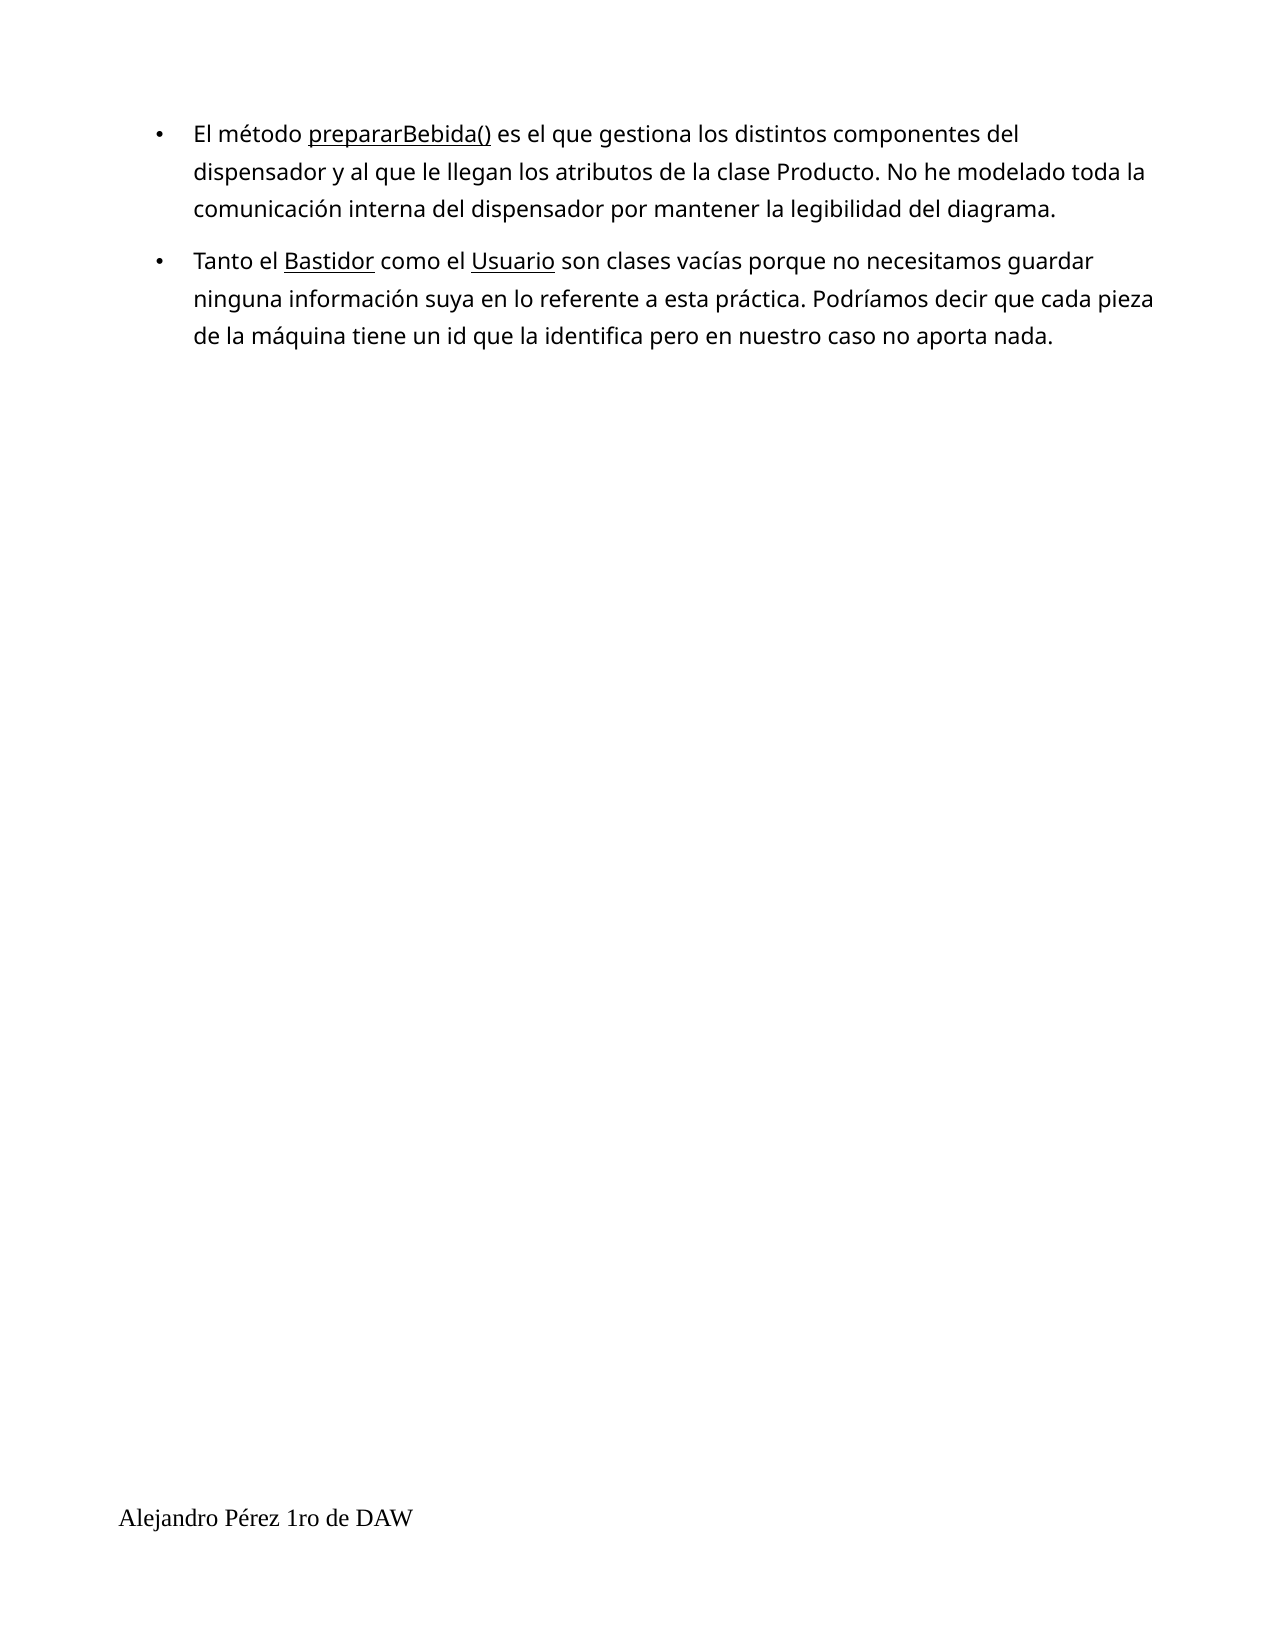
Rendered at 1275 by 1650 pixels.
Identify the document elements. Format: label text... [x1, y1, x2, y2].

list El método prepararBebida() es el que gestiona los distintos componentes del dispensador y al que le llegan los atributos de la clase Producto. No he modelado toda la comunicación interna del dispensador por mantener la legibilidad del diagrama. [156, 118, 1157, 224]
list Tanto el Bastidor como el Usuario son clases vacías porque no necesitamos guardar ninguna información suya en lo referente a esta práctica. Podríamos decir que cada pieza de la máquina tiene un id que la identifica pero en nuestro caso no aporta nada. [156, 245, 1157, 351]
